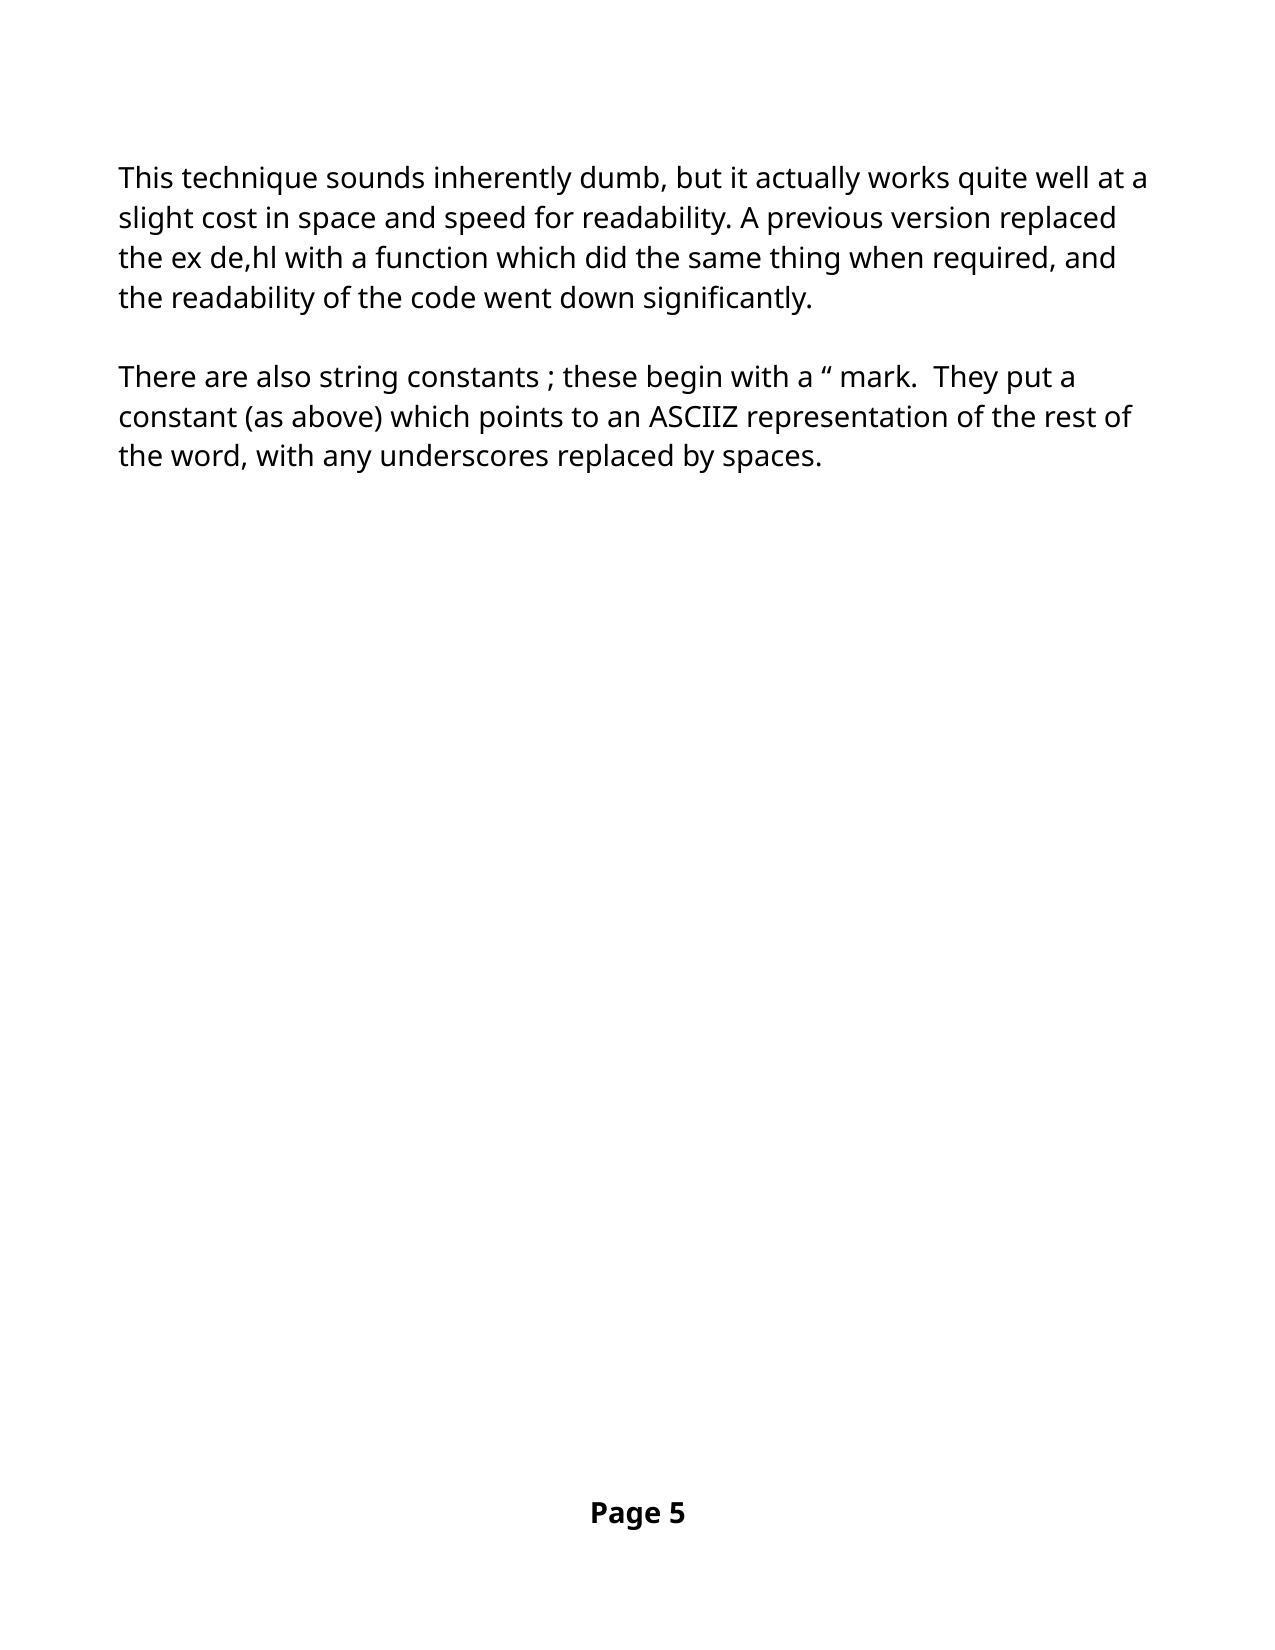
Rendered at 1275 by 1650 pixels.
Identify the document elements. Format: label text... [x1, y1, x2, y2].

text There are also string constants ; these begin with a “ mark. They put a constant (as above) which points to an ASCIIZ representation of the rest of the word, with any underscores replaced by spaces. [118, 356, 1157, 475]
text This technique sounds inherently dumb, but it actually works quite well at a slight cost in space and speed for readability. A previous version replaced the ex de,hl with a function which did the same thing when required, and the readability of the code went down significantly. [118, 158, 1157, 317]
